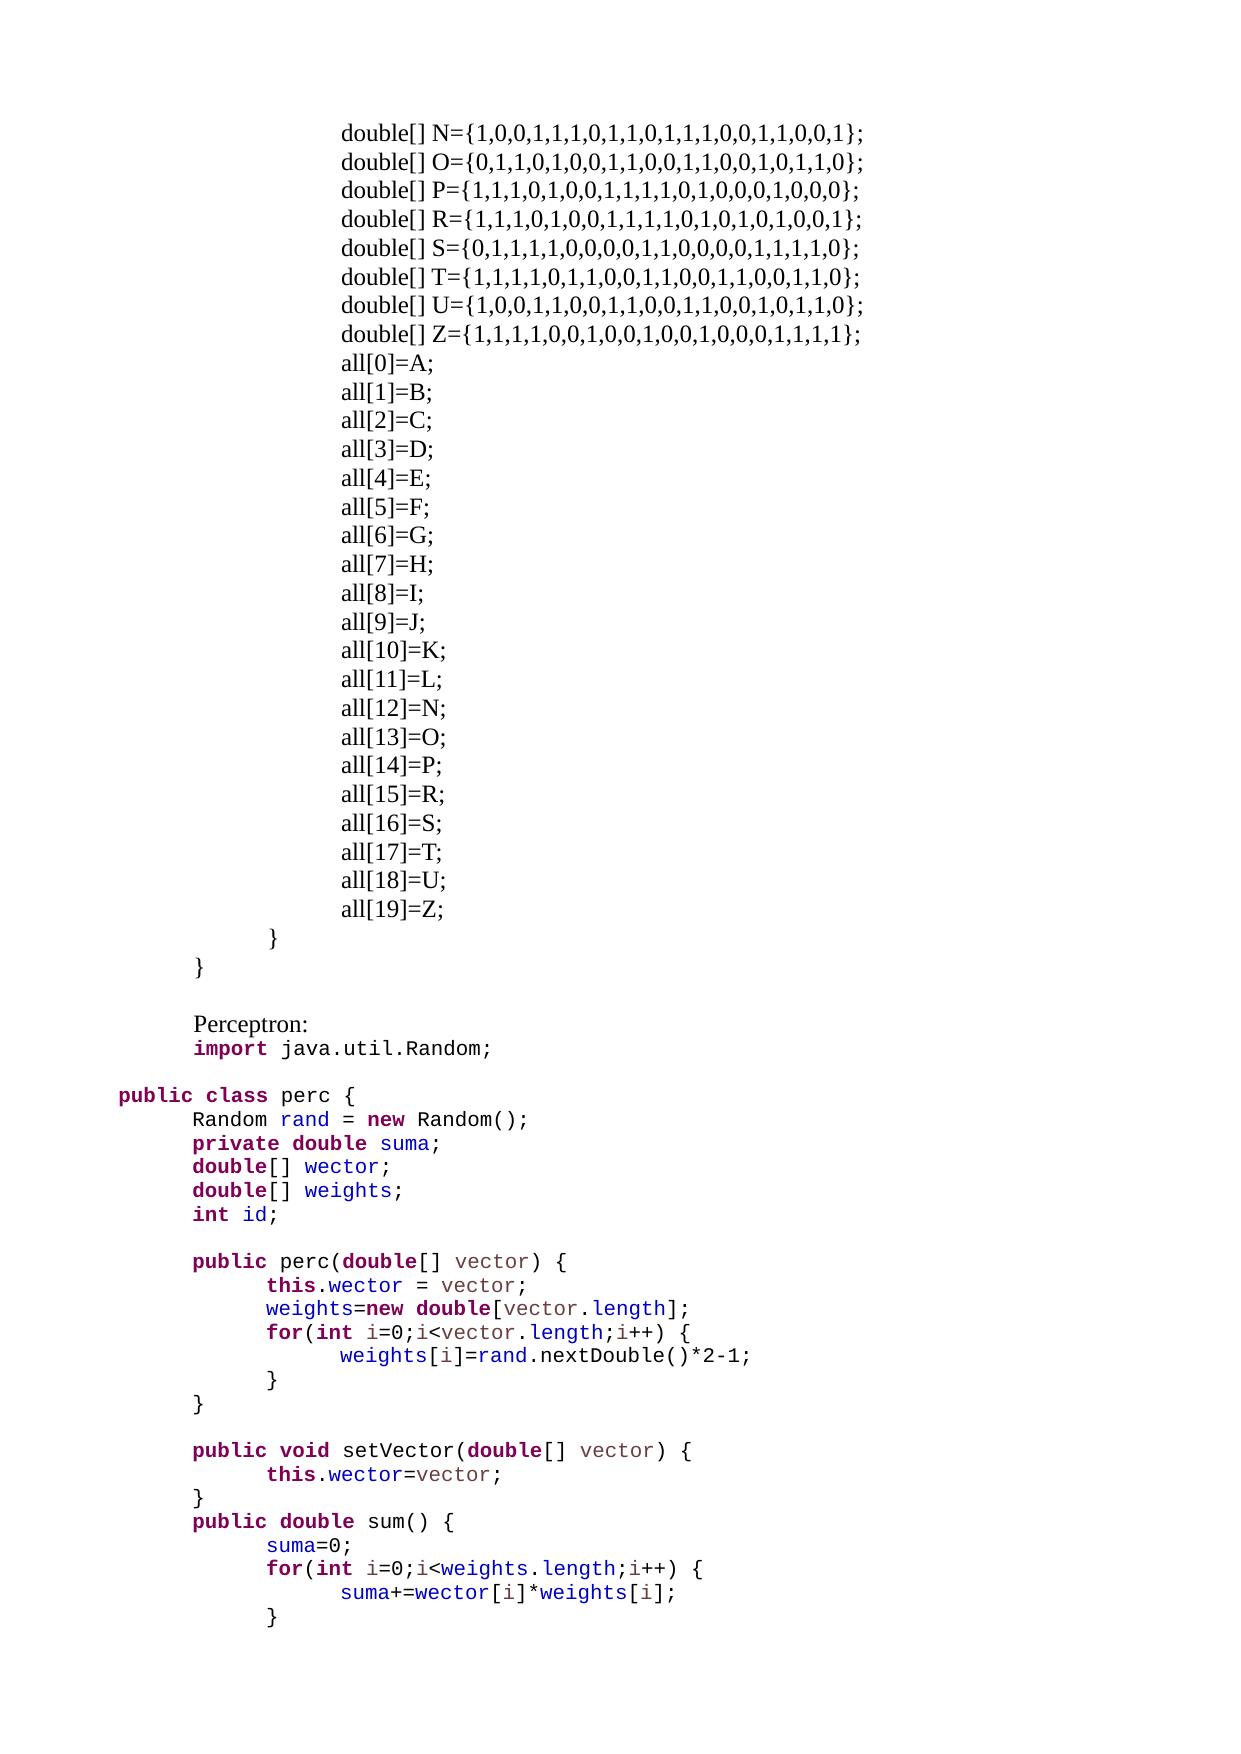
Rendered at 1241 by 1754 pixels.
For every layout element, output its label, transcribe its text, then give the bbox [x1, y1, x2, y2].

list all[1]=B; [156, 377, 1122, 406]
list all[8]=I; [156, 578, 1122, 607]
text for(int i=0;i<weights.length;i++) { [118, 1558, 1122, 1582]
text public void setVector(double[] vector) { [118, 1440, 1122, 1464]
text for(int i=0;i<vector.length;i++) { [118, 1322, 1122, 1346]
list all[16]=S; [156, 808, 1122, 837]
list all[10]=K; [156, 636, 1122, 664]
list all[12]=N; [156, 693, 1122, 722]
list all[13]=O; [156, 722, 1122, 751]
list all[5]=F; [156, 492, 1122, 521]
text suma=0; [118, 1535, 1122, 1558]
list double[] O={0,1,1,0,1,0,0,1,1,0,0,1,1,0,0,1,0,1,1,0}; [156, 147, 1122, 176]
text this.wector=vector; [118, 1464, 1122, 1487]
list double[] N={1,0,0,1,1,1,0,1,1,0,1,1,1,0,0,1,1,0,0,1}; [156, 118, 1122, 147]
text public perc(double[] vector) { [118, 1251, 1122, 1274]
text weights[i]=rand.nextDouble()*2-1; [118, 1346, 1122, 1369]
list all[15]=R; [156, 779, 1122, 808]
list all[0]=A; [156, 348, 1122, 377]
text this.wector = vector; [118, 1274, 1122, 1298]
text int id; [118, 1204, 1122, 1227]
list double[] P={1,1,1,0,1,0,0,1,1,1,1,0,1,0,0,0,1,0,0,0}; [156, 176, 1122, 204]
list all[17]=T; [156, 837, 1122, 866]
list double[] U={1,0,0,1,1,0,0,1,1,0,0,1,1,0,0,1,0,1,1,0}; [156, 291, 1122, 319]
list all[11]=L; [156, 664, 1122, 693]
text } [118, 1606, 1122, 1629]
text public double sum() { [118, 1511, 1122, 1535]
text weights=new double[vector.length]; [118, 1298, 1122, 1322]
list double[] S={0,1,1,1,1,0,0,0,0,1,1,0,0,0,0,1,1,1,1,0}; [156, 233, 1122, 262]
list double[] Z={1,1,1,1,0,0,1,0,0,1,0,0,1,0,0,0,1,1,1,1}; [156, 319, 1122, 348]
text double[] wector; [118, 1156, 1122, 1180]
text public class perc { [118, 1085, 1122, 1109]
list all[6]=G; [156, 521, 1122, 549]
list all[9]=J; [156, 607, 1122, 636]
list all[2]=C; [156, 406, 1122, 434]
list double[] R={1,1,1,0,1,0,0,1,1,1,1,0,1,0,1,0,1,0,0,1}; [156, 204, 1122, 233]
text } [118, 1369, 1122, 1393]
list all[3]=D; [156, 434, 1122, 463]
list all[7]=H; [156, 549, 1122, 578]
text } [118, 1487, 1122, 1511]
text Random rand = new Random(); [118, 1109, 1122, 1133]
text suma+=wector[i]*weights[i]; [118, 1582, 1122, 1606]
list } [156, 923, 1122, 952]
list double[] T={1,1,1,1,0,1,1,0,0,1,1,0,0,1,1,0,0,1,1,0}; [156, 262, 1122, 291]
list } Perceptron: import java.util.Random; [156, 952, 1122, 1062]
text private double suma; [118, 1133, 1122, 1156]
list all[4]=E; [156, 463, 1122, 492]
text } [118, 1393, 1122, 1416]
list all[14]=P; [156, 751, 1122, 779]
text double[] weights; [118, 1180, 1122, 1204]
list all[19]=Z; [156, 894, 1122, 923]
list all[18]=U; [156, 866, 1122, 894]
